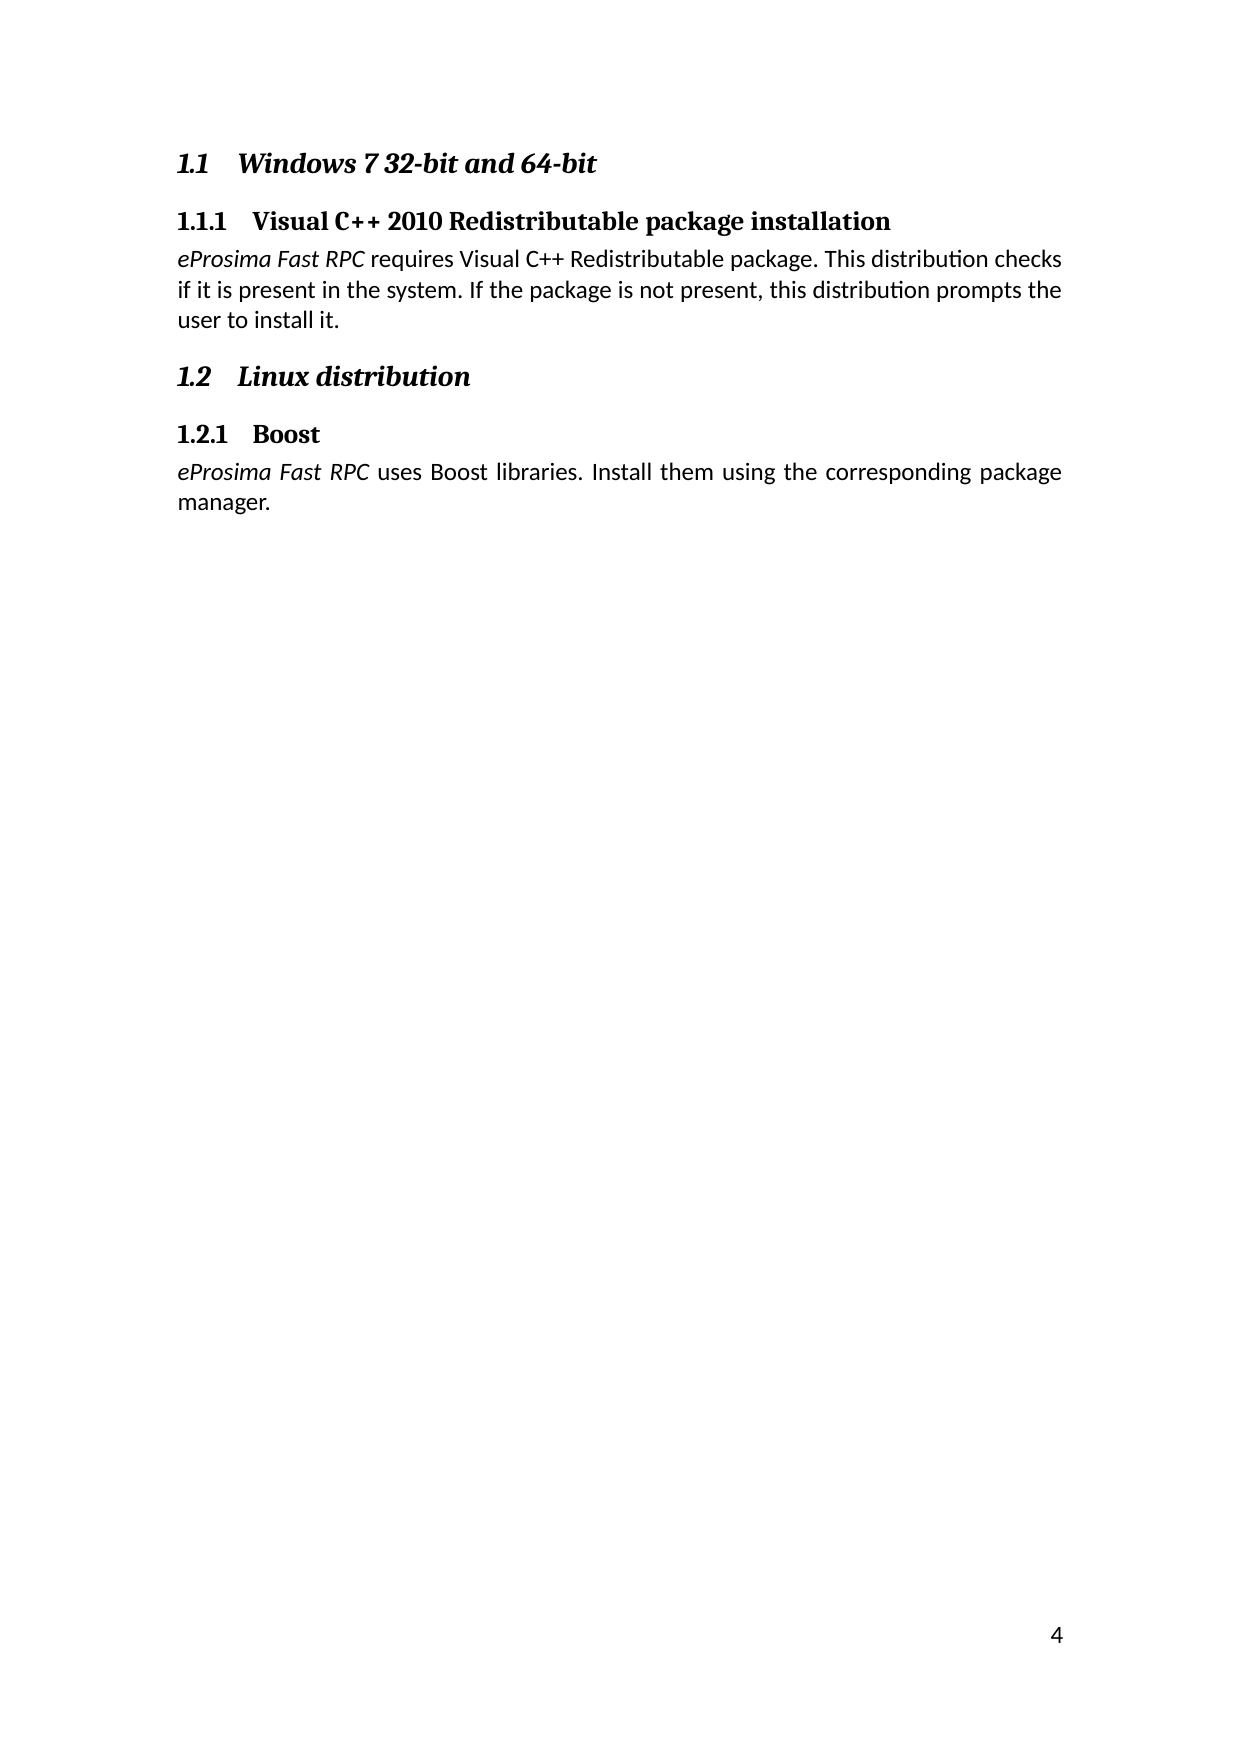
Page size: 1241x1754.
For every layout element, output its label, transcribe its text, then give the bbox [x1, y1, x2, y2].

subtitle Visual C++ 2010 Redistributable package installation [177, 206, 1063, 237]
subtitle Boost [177, 419, 1063, 450]
text eProsima Fast RPC uses Boost libraries. Install them using the corresponding package manager. [177, 456, 1063, 517]
subtitle Linux distribution [177, 360, 1063, 394]
subtitle Windows 7 32-bit and 64-bit [177, 148, 1063, 181]
text eProsima Fast RPC requires Visual C++ Redistributable package. This distribution checks if it is present in the system. If the package is not present, this distribution prompts the user to install it. [177, 243, 1063, 335]
